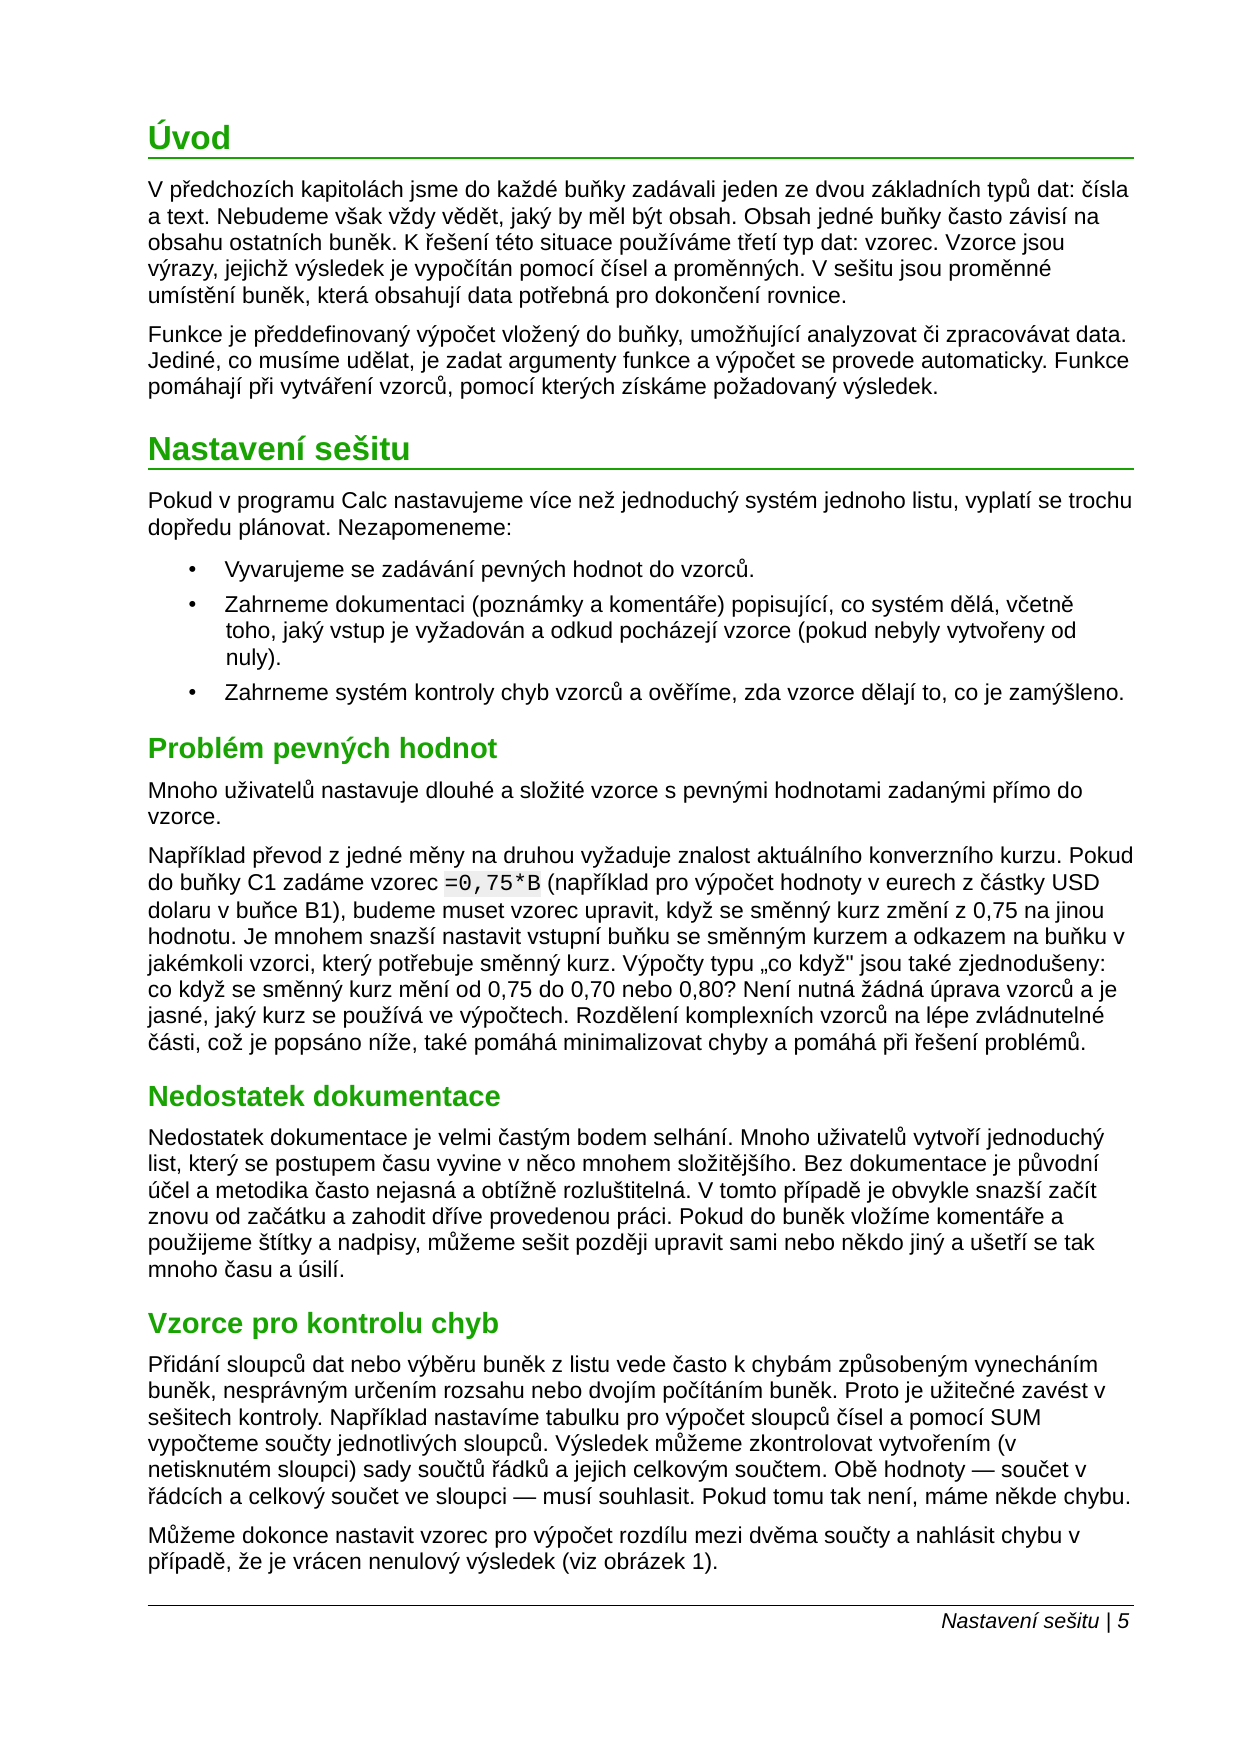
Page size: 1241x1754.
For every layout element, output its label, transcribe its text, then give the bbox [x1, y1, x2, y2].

text Mnoho uživatelů nastavuje dlouhé a složité vzorce s pevnými hodnotami zadanými přímo do vzorce. [148, 777, 1134, 829]
text Například převod z jedné měny na druhou vyžaduje znalost aktuálního konverzního kurzu. Pokud do buňky C1 zadáme vzorec =0,75*B (například pro výpočet hodnoty v eurech z částky USD dolaru v buňce B1), budeme muset vzorec upravit, když se směnný kurz změní z 0,75 na jinou hodnotu. Je mnohem snazší nastavit vstupní buňku se směnným kurzem a odkazem na buňku v jakémkoli vzorci, který potřebuje směnný kurz. Výpočty typu „co když" jsou také zjednodušeny: co když se směnný kurz mění od 0,75 do 0,70 nebo 0,80? Není nutná žádná úprava vzorců a je jasné, jaký kurz se používá ve výpočtech. Rozdělení komplexních vzorců na lépe zvládnutelné části, což je popsáno níže, také pomáhá minimalizovat chyby a pomáhá při řešení problémů. [148, 842, 1134, 1055]
list Vyvarujeme se zadávání pevných hodnot do vzorců. [185, 553, 1134, 582]
list Zahrneme dokumentaci (poznámky a komentáře) popisující, co systém dělá, včetně toho, jaký vstup je vyžadován a odkud pocházejí vzorce (pokud nebyly vytvořeny od nuly). [185, 588, 1134, 670]
text Nedostatek dokumentace je velmi častým bodem selhání. Mnoho uživatelů vytvoří jednoduchý list, který se postupem času vyvine v něco mnohem složitějšího. Bez dokumentace je původní účel a metodika často nejasná a obtížně rozluštitelná. V tomto případě je obvykle snazší začít znovu od začátku a zahodit dříve provedenou práci. Pokud do buněk vložíme komentáře a použijeme štítky a nadpisy, můžeme sešit později upravit sami nebo někdo jiný a ušetří se tak mnoho času a úsilí. [148, 1124, 1134, 1282]
text Funkce je předdefinovaný výpočet vložený do buňky, umožňující analyzovat či zpracovávat data. Jediné, co musíme udělat, je zadat argumenty funkce a výpočet se provede automaticky. Funkce pomáhají při vytváření vzorců, pomocí kterých získáme požadovaný výsledek. [148, 321, 1134, 400]
text Přidání sloupců dat nebo výběru buněk z listu vede často k chybám způsobeným vynecháním buněk, nesprávným určením rozsahu nebo dvojím počítáním buněk. Proto je užitečné zavést v sešitech kontroly. Například nastavíme tabulku pro výpočet sloupců čísel a pomocí SUM vypočteme součty jednotlivých sloupců. Výsledek můžeme zkontrolovat vytvořením (v netisknutém sloupci) sady součtů řádků a jejich celkovým součtem. Obě hodnoty — součet v řádcích a celkový součet ve sloupci — musí souhlasit. Pokud tomu tak není, máme někde chybu. [148, 1351, 1134, 1509]
text Pokud v programu Calc nastavujeme více než jednoduchý systém jednoho listu, vyplatí se trochu dopředu plánovat. Nezapomeneme: [148, 487, 1134, 540]
text V předchozích kapitolách jsme do každé buňky zadávali jeden ze dvou základních typů dat: čísla a text. Nebudeme však vždy vědět, jaký by měl být obsah. Obsah jedné buňky často závisí na obsahu ostatních buněk. K řešení této situace používáme třetí typ dat: vzorec. Vzorce jsou výrazy, jejichž výsledek je vypočítán pomocí čísel a proměnných. V sešitu jsou proměnné umístění buněk, která obsahují data potřebná pro dokončení rovnice. [148, 176, 1134, 308]
subtitle Úvod [148, 118, 1134, 157]
text Můžeme dokonce nastavit vzorec pro výpočet rozdílu mezi dvěma součty a nahlásit chybu v případě, že je vrácen nenulový výsledek (viz obrázek 1). [148, 1522, 1134, 1574]
list Zahrneme systém kontroly chyb vzorců a ověříme, zda vzorce dělají to, co je zamýšleno. [185, 676, 1134, 708]
subtitle Nedostatek dokumentace [148, 1078, 1134, 1112]
subtitle Nastavení sešitu [148, 429, 1134, 468]
subtitle Vzorce pro kontrolu chyb [148, 1306, 1134, 1339]
subtitle Problém pevných hodnot [148, 732, 1134, 765]
